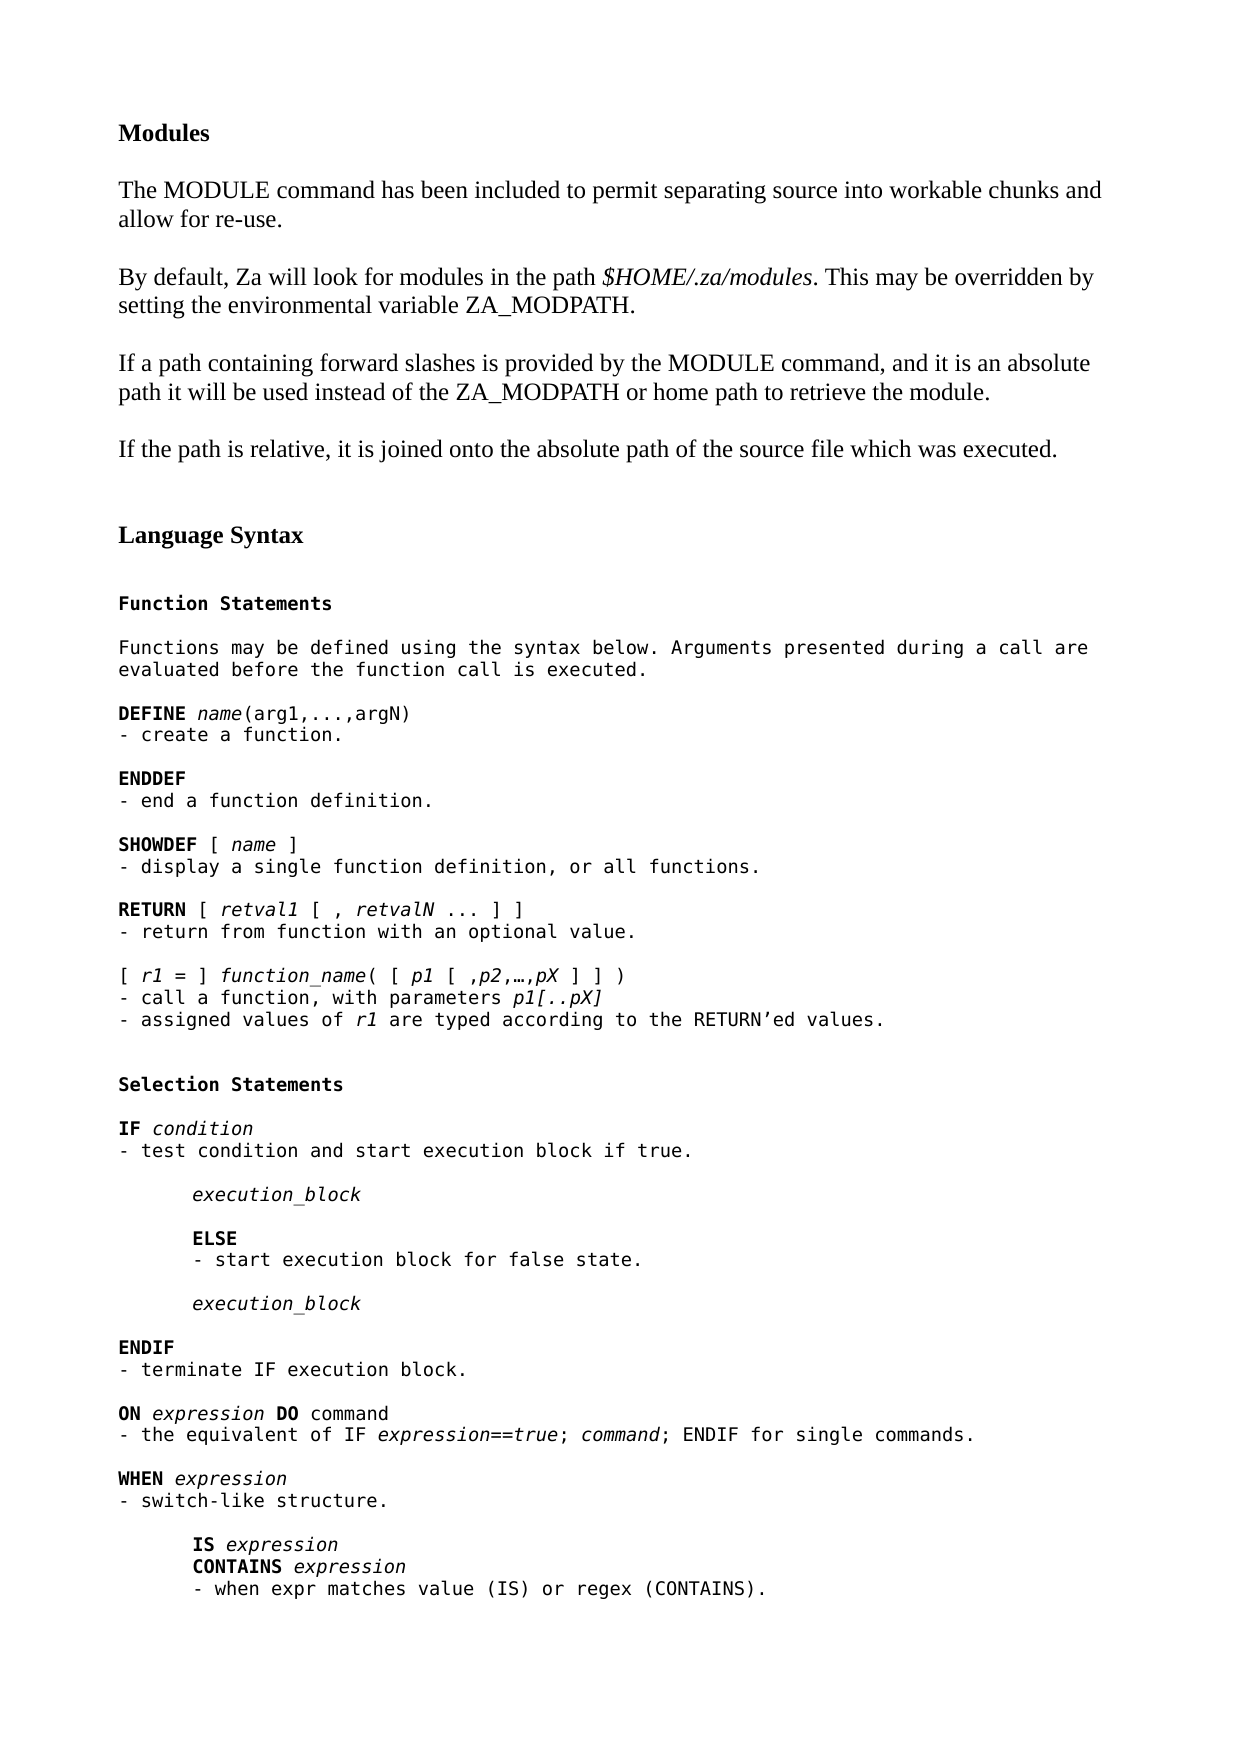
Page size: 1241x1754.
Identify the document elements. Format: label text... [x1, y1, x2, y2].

text IS expression [118, 1534, 1122, 1556]
text execution_block [118, 1184, 1122, 1206]
text [ r1 = ] function_name( [ p1 [ ,p2,…,pX ] ] ) [118, 965, 1122, 987]
text - return from function with an optional value. [118, 921, 1122, 943]
text ENDDEF [118, 768, 1122, 790]
text IF condition [118, 1118, 1122, 1140]
text - when expr matches value (IS) or regex (CONTAINS). [118, 1577, 1122, 1599]
text Modules [118, 118, 1122, 147]
text CONTAINS expression [118, 1556, 1122, 1577]
text If the path is relative, it is joined onto the absolute path of the source file which was executed. [118, 434, 1122, 463]
text If a path containing forward slashes is provided by the MODULE command, and it is an absolute path it will be used instead of the ZA_MODPATH or home path to retrieve the module. [118, 348, 1122, 406]
text Function Statements [118, 593, 1122, 615]
text - the equivalent of IF expression==true; command; ENDIF for single commands. [118, 1424, 1122, 1446]
text - switch-like structure. [118, 1490, 1122, 1512]
text The MODULE command has been included to permit separating source into workable chunks and allow for re-use. [118, 176, 1122, 233]
text RETURN [ retval1 [ , retvalN ... ] ] [118, 899, 1122, 921]
text Selection Statements [118, 1074, 1122, 1096]
text ON expression DO command [118, 1402, 1122, 1424]
text - assigned values of r1 are typed according to the RETURN’ed values. [118, 1009, 1122, 1031]
text Language Syntax [118, 521, 1122, 549]
text - display a single function definition, or all functions. [118, 856, 1122, 877]
text - create a function. [118, 724, 1122, 746]
text ELSE [118, 1227, 1122, 1249]
text - terminate IF execution block. [118, 1359, 1122, 1381]
text Functions may be defined using the syntax below. Arguments presented during a call are evaluated before the function call is executed. [118, 637, 1122, 681]
text - call a function, with parameters p1[..pX] [118, 987, 1122, 1009]
text By default, Za will look for modules in the path $HOME/.za/modules. This may be overridden by setting the environmental variable ZA_MODPATH. [118, 262, 1122, 319]
text ENDIF [118, 1337, 1122, 1359]
text WHEN expression [118, 1468, 1122, 1490]
text - end a function definition. [118, 790, 1122, 812]
text - test condition and start execution block if true. [118, 1140, 1122, 1162]
text SHOWDEF [ name ] [118, 834, 1122, 856]
text execution_block [118, 1293, 1122, 1315]
text - start execution block for false state. [118, 1249, 1122, 1271]
text DEFINE name(arg1,...,argN) [118, 702, 1122, 724]
